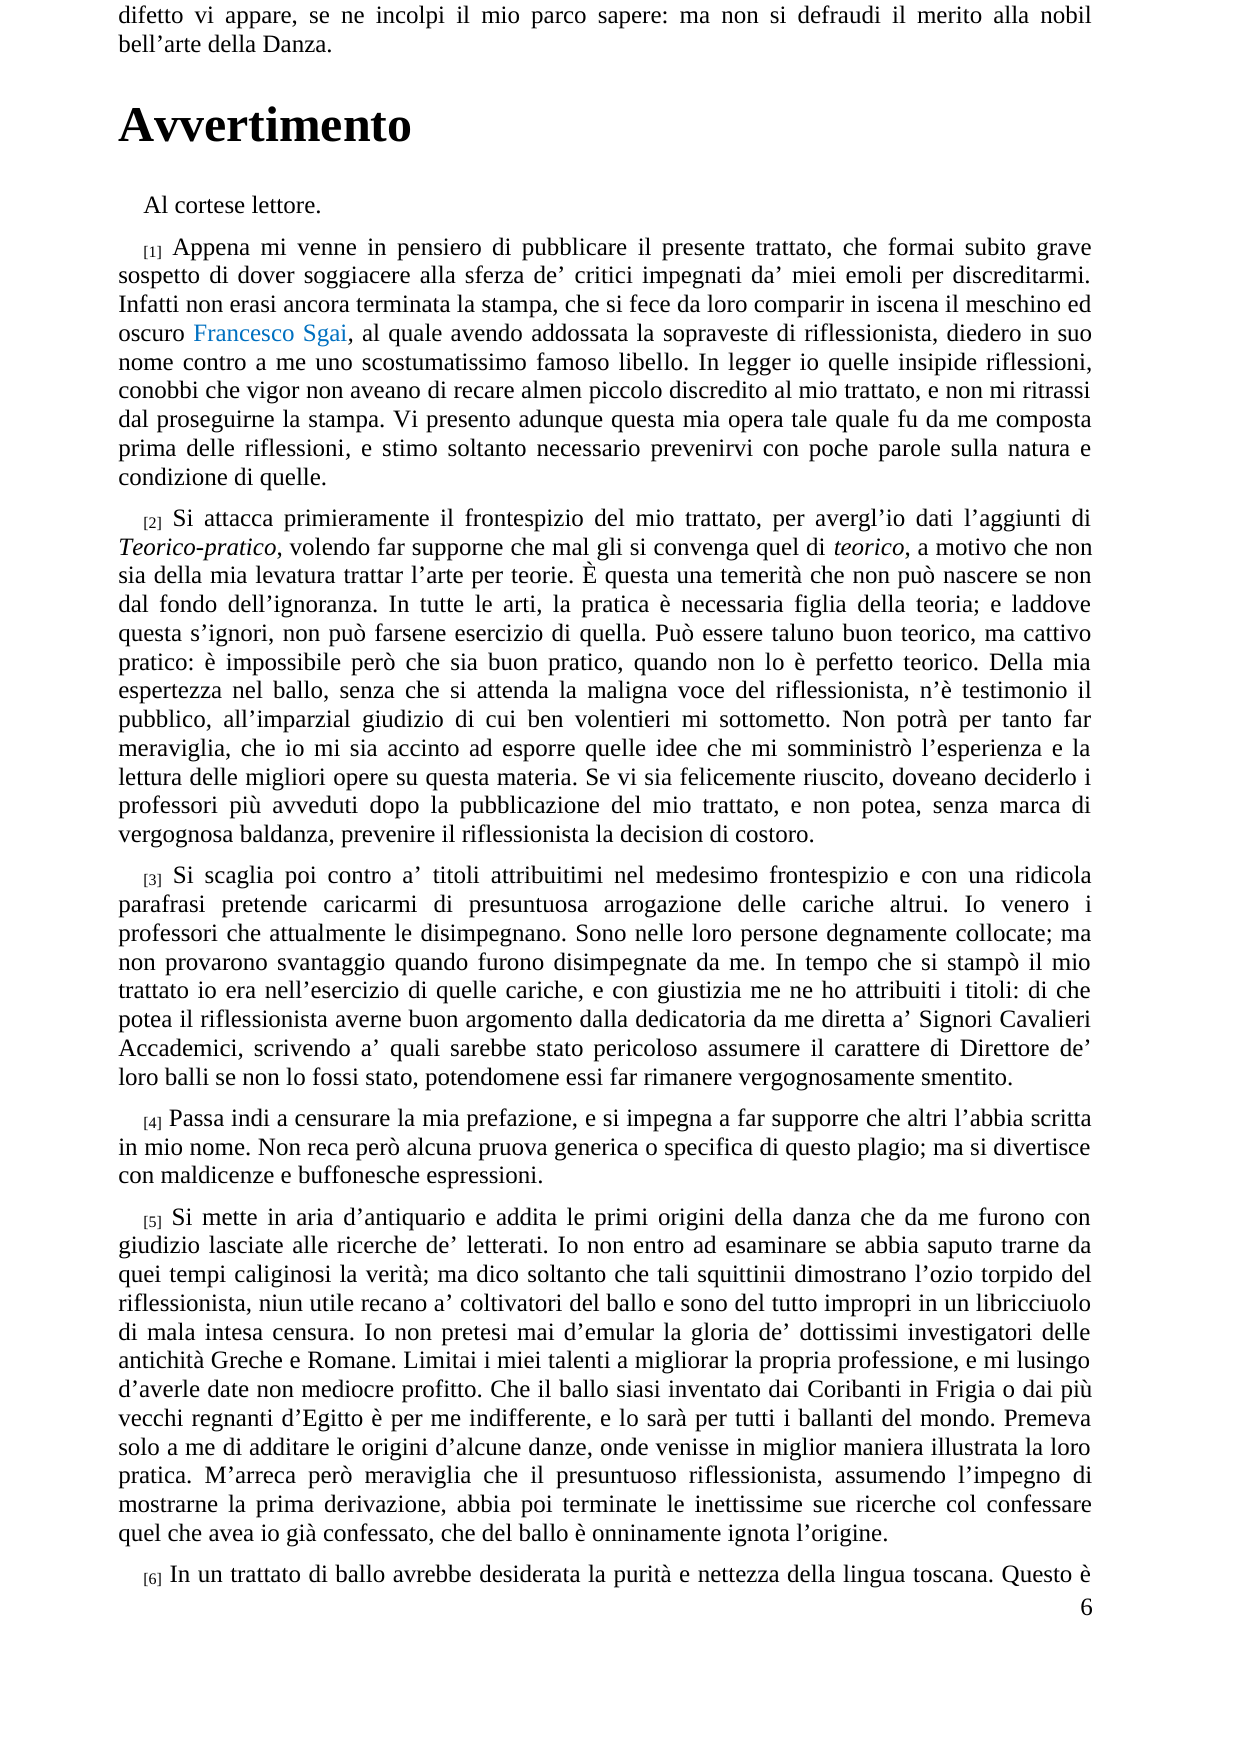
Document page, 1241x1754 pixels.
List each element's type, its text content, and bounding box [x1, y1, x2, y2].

text Al cortese lettore. [118, 191, 1093, 219]
text [5] Si mette in aria d’antiquario e addita le primi origini della danza che da me furono con giudizio lasciate alle ricerche de’ letterati. Io non entro ad esaminare se abbia saputo trarne da quei tempi caliginosi la verità; ma dico soltanto che tali squittinii dimostrano l’ozio torpido del riflessionista, niun utile recano a’ coltivatori del ballo e sono del tutto impropri in un libricciuolo di mala intesa censura. Io non pretesi mai d’emular la gloria de’ dottissimi investigatori delle antichità Greche e Romane. Limitai i miei talenti a migliorar la propria professione, e mi lusingo d’averle date non mediocre profitto. Che il ballo siasi inventato dai Coribanti in Frigia o dai più vecchi regnanti d’Egitto è per me indifferente, e lo sarà per tutti i ballanti del mondo. Premeva solo a me di additare le origini d’alcune danze, onde venisse in miglior maniera illustrata la loro pratica. M’arreca però meraviglia che il presuntuoso riflessionista, assumendo l’impegno di mostrarne la prima derivazione, abbia poi terminate le inettissime sue ricerche col confessare quel che avea io già confessato, che del ballo è onninamente ignota l’origine. [118, 1202, 1093, 1547]
text [2] Si attacca primieramente il frontespizio del mio trattato, per avergl’io dati l’aggiunti di Teorico-pratico, volendo far supporne che mal gli si convenga quel di teorico, a motivo che non sia della mia levatura trattar l’arte per teorie. È questa una temerità che non può nascere se non dal fondo dell’ignoranza. In tutte le arti, la pratica è necessaria figlia della teoria; e laddove questa s’ignori, non può farsene esercizio di quella. Può essere taluno buon teorico, ma cattivo pratico: è impossibile però che sia buon pratico, quando non lo è perfetto teorico. Della mia espertezza nel ballo, senza che si attenda la maligna voce del riflessionista, n’è testimonio il pubblico, all’imparzial giudizio di cui ben volentieri mi sottometto. Non potrà per tanto far meraviglia, che io mi sia accinto ad esporre quelle idee che mi somministrò l’esperienza e la lettura delle migliori opere su questa materia. Se vi sia felicemente riuscito, doveano deciderlo i professori più avveduti dopo la pubblicazione del mio trattato, e non potea, senza marca di vergognosa baldanza, prevenire il riflessionista la decision di costoro. [118, 503, 1093, 848]
text [6] In un trattato di ballo avrebbe desiderata la purità e nettezza della lingua toscana. Questo è [118, 1559, 1093, 1588]
text [1] Appena mi venne in pensiero di pubblicare il presente trattato, che formai subito grave sospetto di dover soggiacere alla sferza de’ critici impegnati da’ miei emoli per discreditarmi. Infatti non erasi ancora terminata la stampa, che si fece da loro comparir in iscena il meschino ed oscuro Francesco Sgai, al quale avendo addossata la sopraveste di riflessionista, diedero in suo nome contro a me uno scostumatissimo famoso libello. In legger io quelle insipide riflessioni, conobbi che vigor non aveano di recare almen piccolo discredito al mio trattato, e non mi ritrassi dal proseguirne la stampa. Vi presento adunque questa mia opera tale quale fu da me composta prima delle riflessioni, e stimo soltanto necessario prevenirvi con poche parole sulla natura e condizione di quelle. [118, 232, 1093, 491]
text difetto vi appare, se ne incolpi il mio parco sapere: ma non si defraudi il merito alla nobil bell’arte della Danza. [118, 0, 1093, 57]
subtitle Avvertimento [118, 95, 1093, 152]
text [3] Si scaglia poi contro a’ titoli attribuitimi nel medesimo frontespizio e con una ridicola parafrasi pretende caricarmi di presuntuosa arrogazione delle cariche altrui. Io venero i professori che attualmente le disimpegnano. Sono nelle loro persone degnamente collocate; ma non provarono svantaggio quando furono disimpegnate da me. In tempo che si stampò il mio trattato io era nell’esercizio di quelle cariche, e con giustizia me ne ho attribuiti i titoli: di che potea il riflessionista averne buon argomento dalla dedicatoria da me diretta a’ Signori Cavalieri Accademici, scrivendo a’ quali sarebbe stato pericoloso assumere il carattere di Direttore de’ loro balli se non lo fossi stato, potendomene essi far rimanere vergognosamente smentito. [118, 861, 1093, 1091]
text [4] Passa indi a censurare la mia prefazione, e si impegna a far supporre che altri l’abbia scritta in mio nome. Non reca però alcuna pruova generica o specifica di questo plagio; ma si divertisce con maldicenze e buffonesche espressioni. [118, 1103, 1093, 1189]
